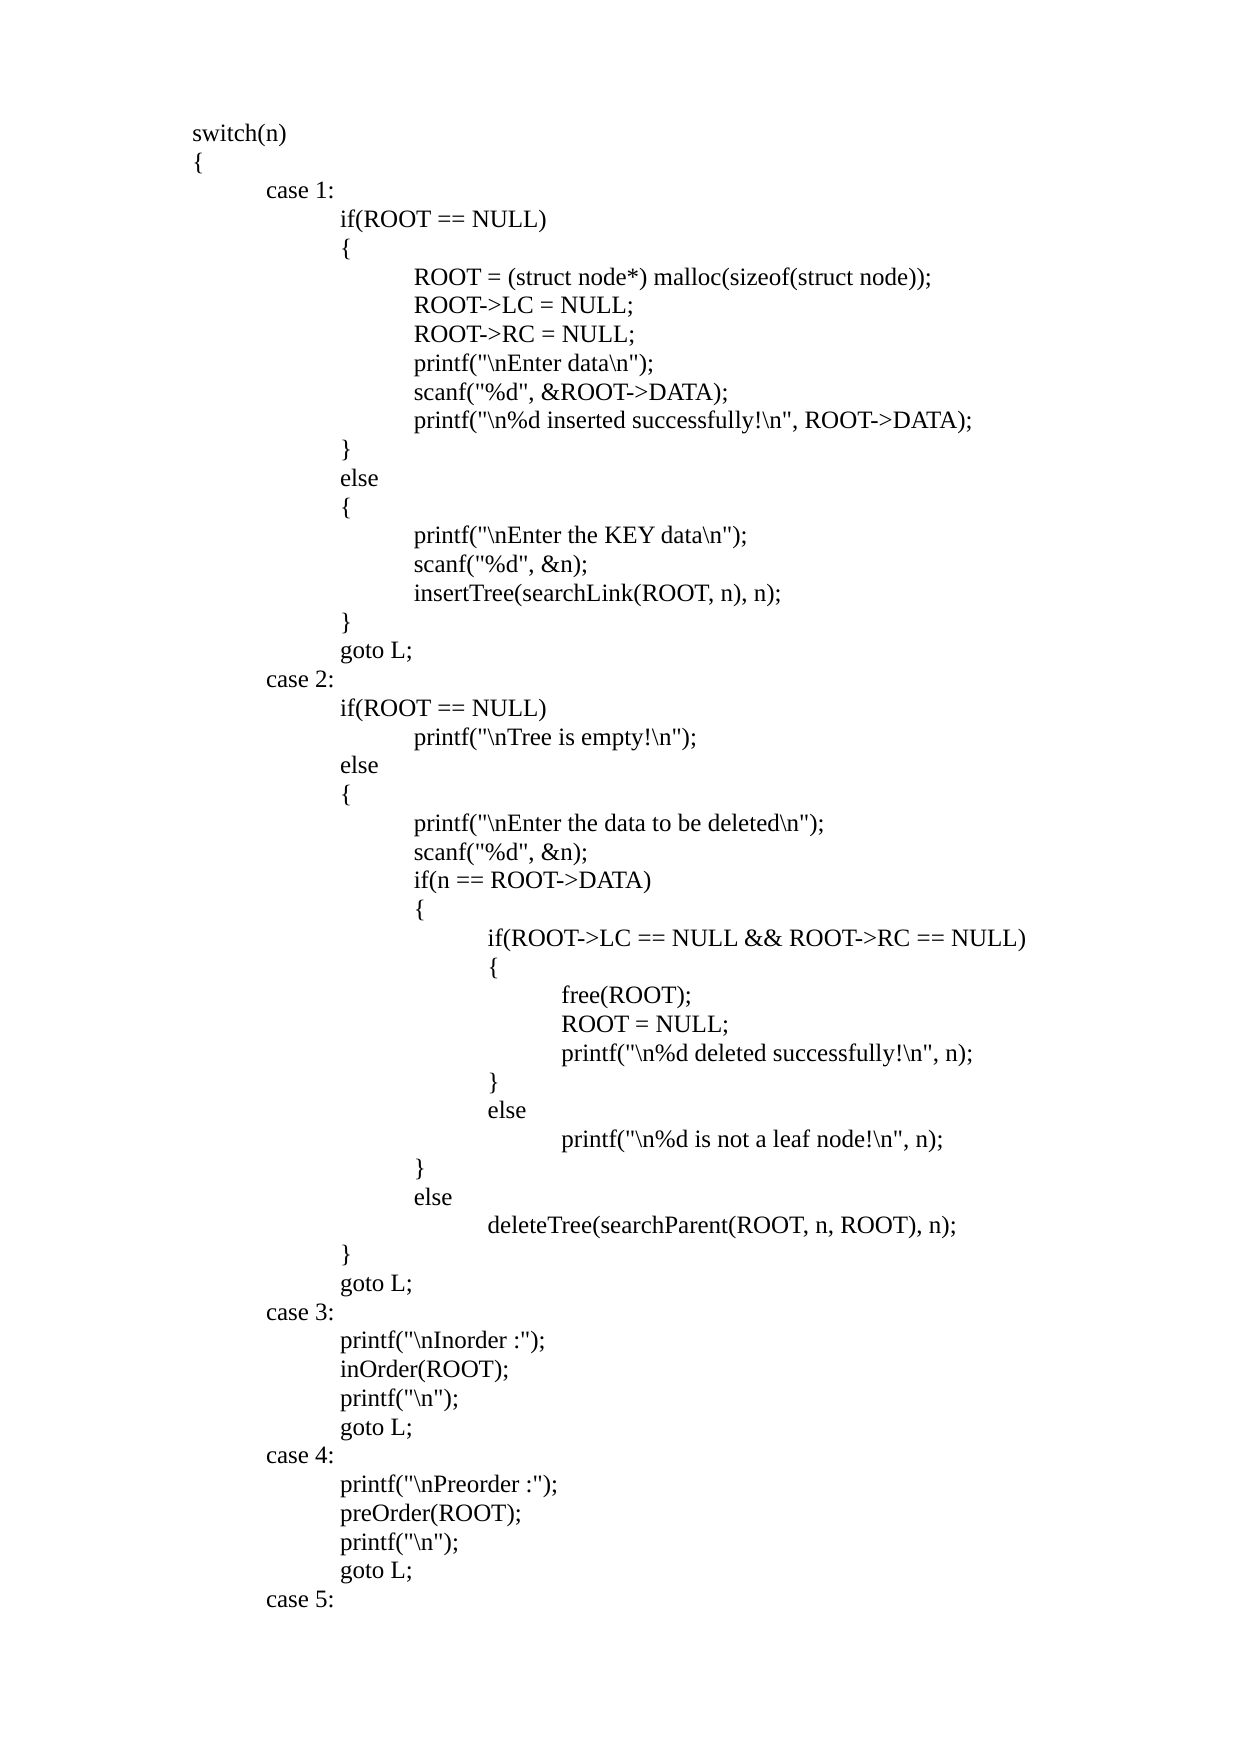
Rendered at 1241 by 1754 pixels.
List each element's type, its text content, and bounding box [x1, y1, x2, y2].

text case 4: [118, 1441, 1122, 1469]
text { [118, 779, 1122, 808]
text case 1: [118, 176, 1122, 204]
text { [118, 233, 1122, 262]
text printf("\n%d inserted successfully!\n", ROOT->DATA); [118, 406, 1122, 434]
text } [118, 434, 1122, 463]
text goto L; [118, 1268, 1122, 1297]
text if(n == ROOT->DATA) [118, 866, 1122, 894]
text scanf("%d", &n); [118, 837, 1122, 866]
text else [118, 1096, 1122, 1124]
text ROOT->RC = NULL; [118, 319, 1122, 348]
text printf("\n"); [118, 1527, 1122, 1556]
text printf("\n"); [118, 1383, 1122, 1412]
text preOrder(ROOT); [118, 1498, 1122, 1527]
text printf("\nInorder :"); [118, 1326, 1122, 1354]
text case 2: [118, 664, 1122, 693]
text deleteTree(searchParent(ROOT, n, ROOT), n); [118, 1211, 1122, 1239]
text goto L; [118, 1412, 1122, 1441]
text goto L; [118, 1556, 1122, 1584]
text else [118, 751, 1122, 779]
text } [118, 1153, 1122, 1182]
text printf("\n%d is not a leaf node!\n", n); [118, 1124, 1122, 1153]
text case 5: [118, 1584, 1122, 1613]
text ROOT = (struct node*) malloc(sizeof(struct node)); [118, 262, 1122, 291]
text { [118, 894, 1122, 923]
text printf("\nEnter the KEY data\n"); [118, 521, 1122, 549]
text case 3: [118, 1297, 1122, 1326]
text { [118, 147, 1122, 176]
text } [118, 1067, 1122, 1096]
text if(ROOT == NULL) [118, 204, 1122, 233]
text printf("\nPreorder :"); [118, 1469, 1122, 1498]
text scanf("%d", &n); [118, 549, 1122, 578]
text goto L; [118, 636, 1122, 664]
text printf("\nEnter data\n"); [118, 348, 1122, 377]
text inOrder(ROOT); [118, 1354, 1122, 1383]
text printf("\n%d deleted successfully!\n", n); [118, 1038, 1122, 1067]
text switch(n) [118, 118, 1122, 147]
text ROOT->LC = NULL; [118, 291, 1122, 319]
text ROOT = NULL; [118, 1009, 1122, 1038]
text else [118, 463, 1122, 492]
text } [118, 607, 1122, 636]
text { [118, 492, 1122, 521]
text { [118, 952, 1122, 981]
text free(ROOT); [118, 981, 1122, 1009]
text } [118, 1239, 1122, 1268]
text printf("\nEnter the data to be deleted\n"); [118, 808, 1122, 837]
text insertTree(searchLink(ROOT, n), n); [118, 578, 1122, 607]
text printf("\nTree is empty!\n"); [118, 722, 1122, 751]
text scanf("%d", &ROOT->DATA); [118, 377, 1122, 406]
text if(ROOT->LC == NULL && ROOT->RC == NULL) [118, 923, 1122, 952]
text if(ROOT == NULL) [118, 693, 1122, 722]
text else [118, 1182, 1122, 1211]
